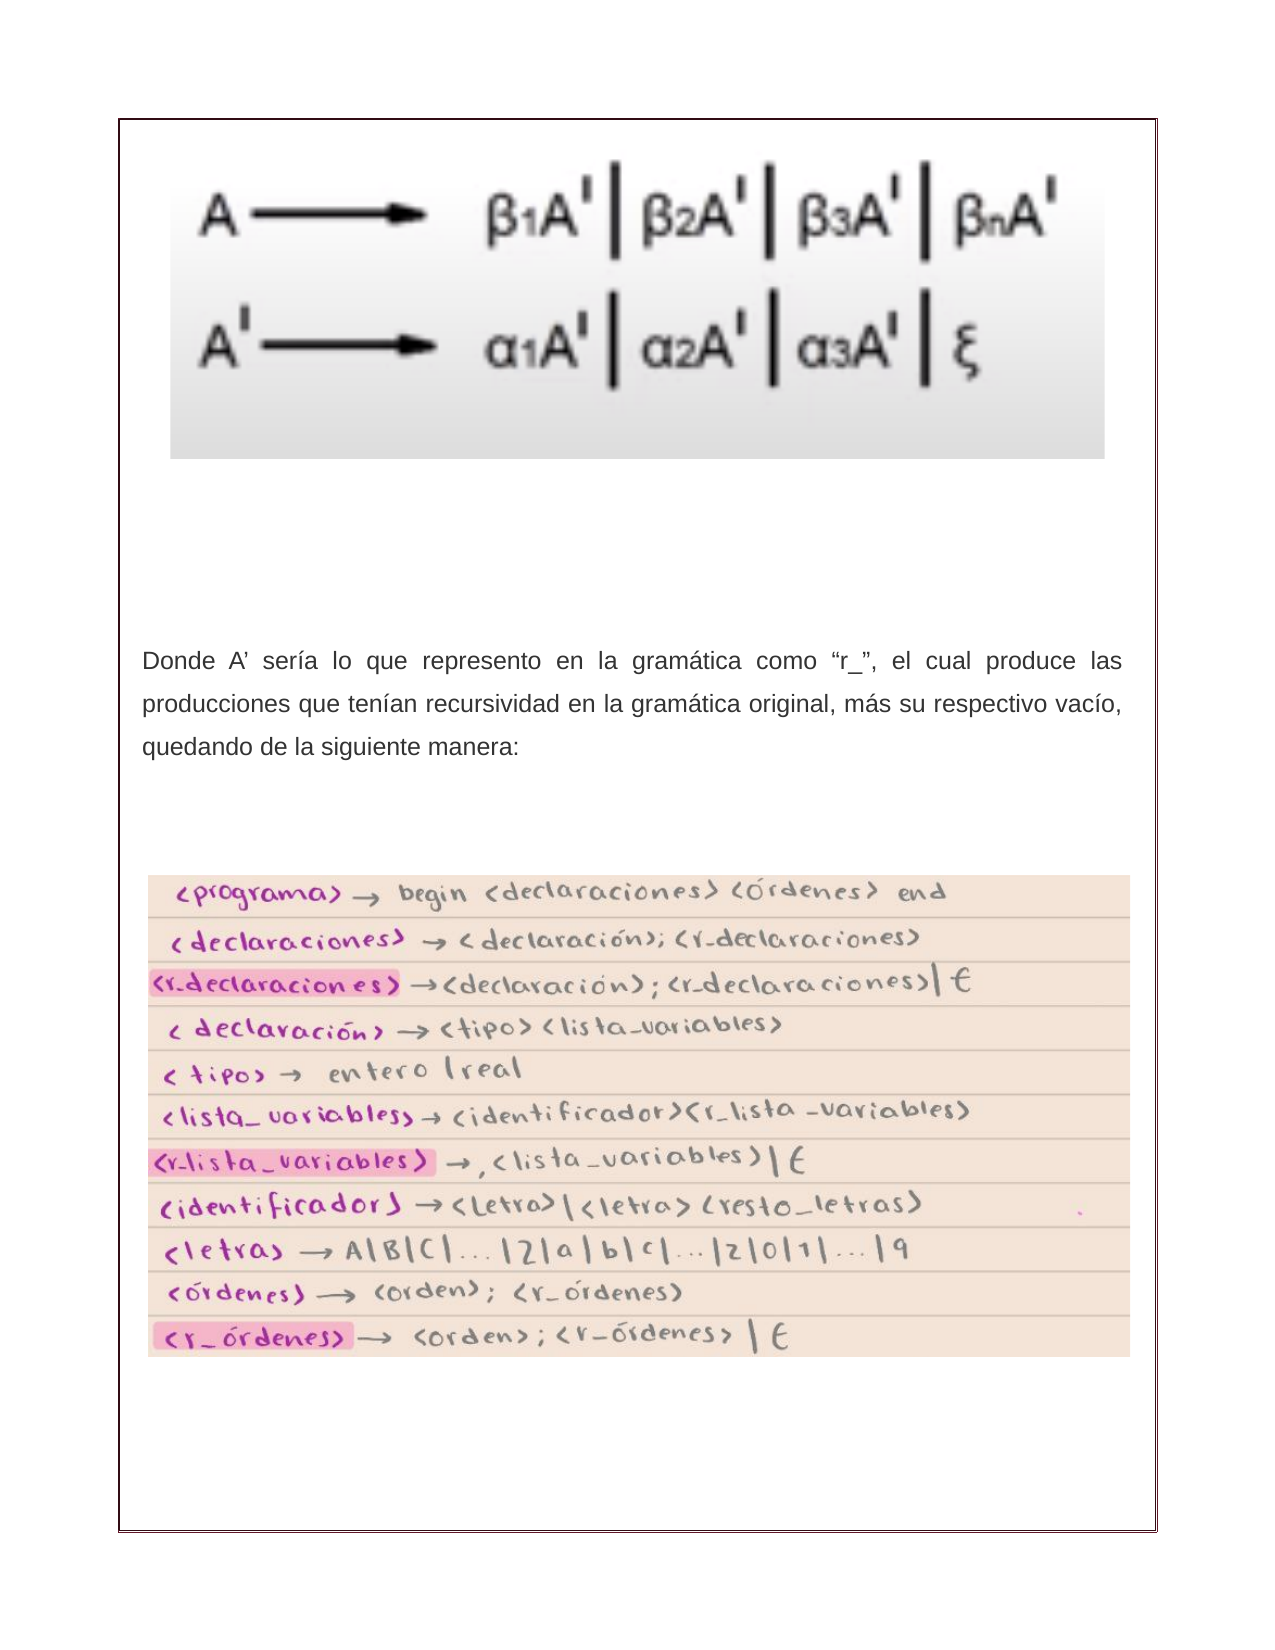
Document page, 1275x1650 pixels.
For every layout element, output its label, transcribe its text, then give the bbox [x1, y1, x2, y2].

text Donde A’ sería lo que represento en la gramática como “r_”, el cual produce las producciones que tenían recursividad en la gramática original, más su respectivo vacío, quedando de la siguiente manera: [142, 646, 1124, 761]
picture [170, 123, 1105, 459]
picture [148, 875, 1131, 949]
